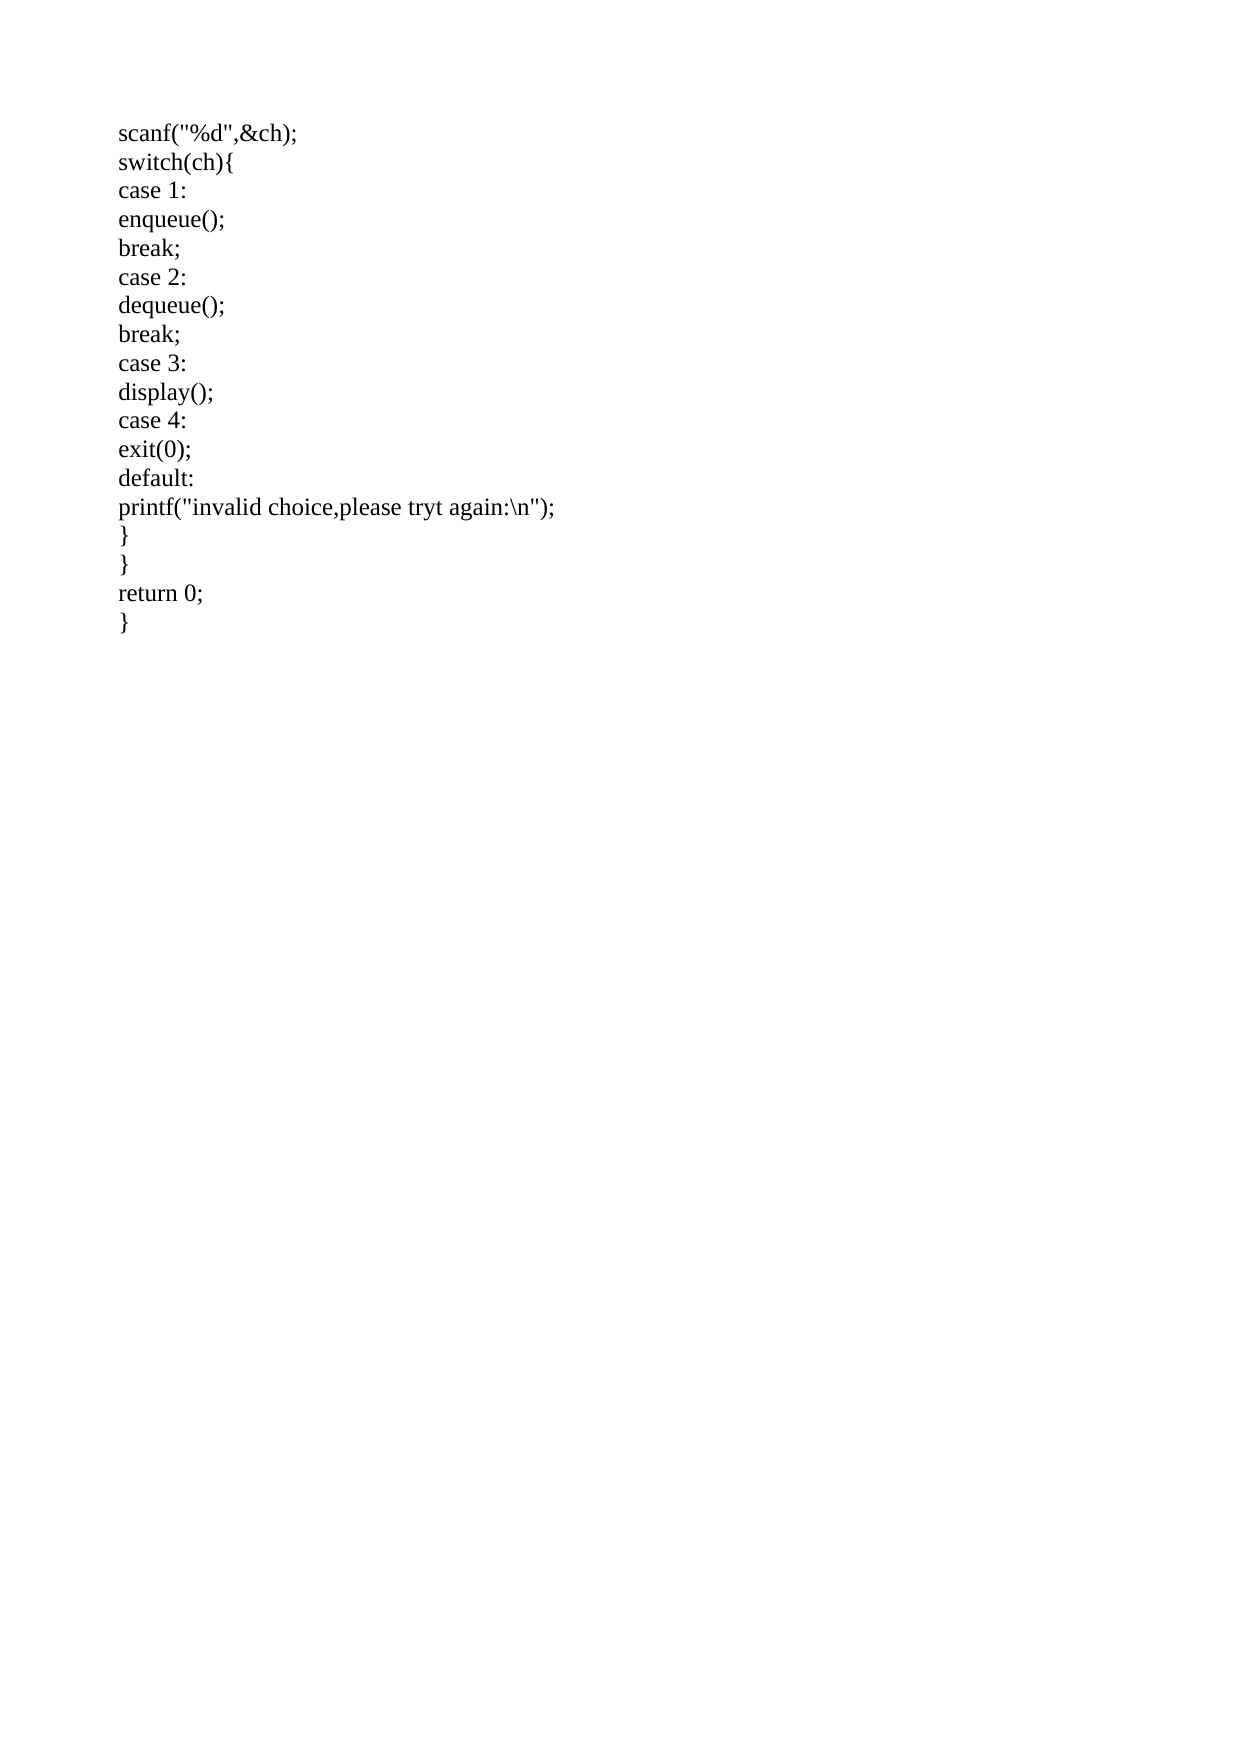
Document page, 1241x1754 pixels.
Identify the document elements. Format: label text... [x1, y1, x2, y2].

text scanf("%d",&ch); [118, 118, 1122, 147]
text enqueue(); [118, 204, 1122, 233]
text case 4: [118, 406, 1122, 434]
text dequeue(); [118, 291, 1122, 319]
text return 0; [118, 578, 1122, 607]
text break; [118, 233, 1122, 262]
text switch(ch){ [118, 147, 1122, 176]
text case 1: [118, 176, 1122, 204]
text display(); [118, 377, 1122, 406]
text printf("invalid choice,please tryt again:\n"); [118, 492, 1122, 521]
text exit(0); [118, 434, 1122, 463]
text } [118, 607, 1122, 636]
text } [118, 521, 1122, 549]
text default: [118, 463, 1122, 492]
text break; [118, 319, 1122, 348]
text } [118, 549, 1122, 578]
text case 2: [118, 262, 1122, 291]
text case 3: [118, 348, 1122, 377]
